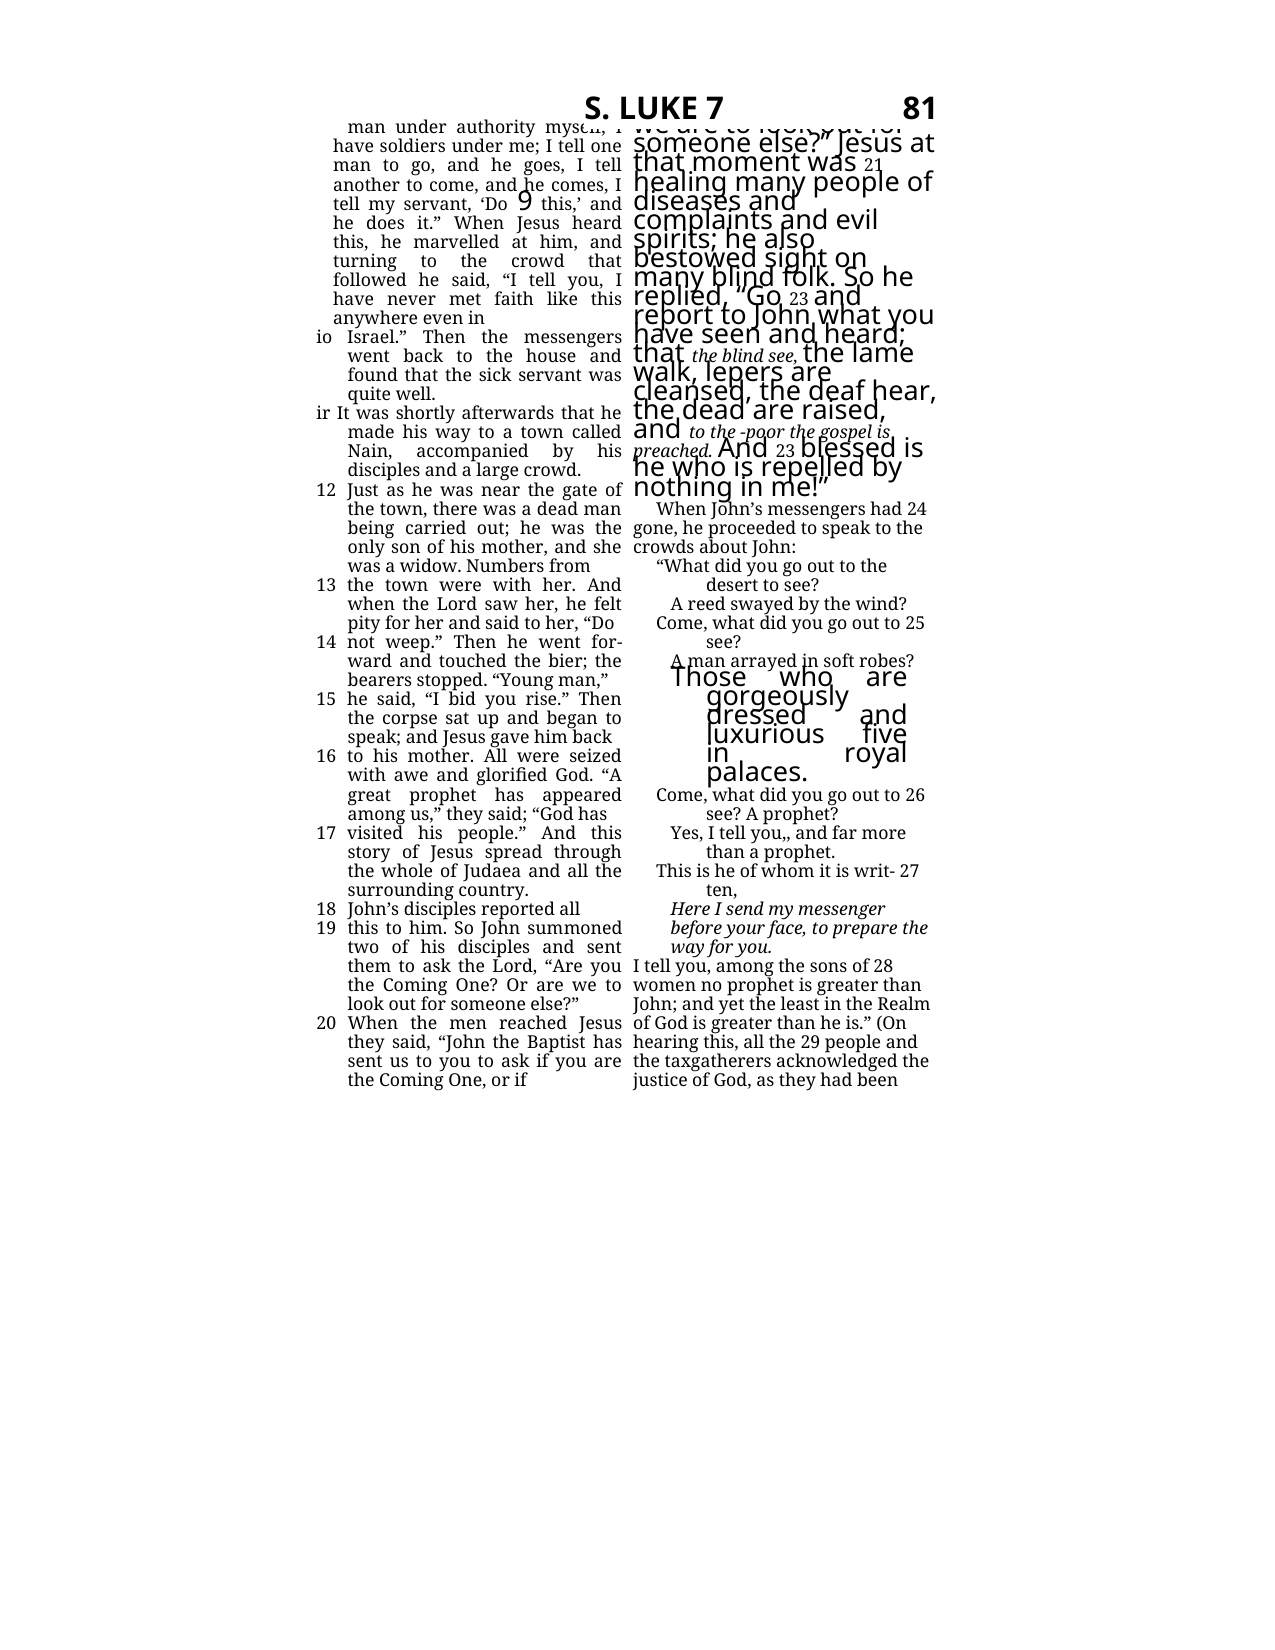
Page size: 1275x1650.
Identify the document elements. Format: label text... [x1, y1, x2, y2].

text we are to look out for someone else?” Jesus at that moment was 21 healing many people of diseases and complaints and evil spirits; he also bestowed sight on many blind folk. So he replied, “Go 23 and report to John what you have seen and heard; that the blind see, the lame walk, lepers are cleansed, the deaf hear, the dead are raised, and to the -poor the gospel is preached. And 23 blessed is he who is repelled by nothing in me!” [633, 118, 939, 500]
list to his mother. All were seized with awe and glorified God. “A great prophet has appeared among us,” they said; “God has [316, 748, 622, 824]
text Come, what did you go out to 25 see? [656, 614, 939, 652]
list this to him. So John sum­moned two of his disciples and sent them to ask the Lord, “Are you the Coming One? Or are we to look out for someone else?” [316, 919, 622, 1014]
text When John’s messengers had 24 gone, he proceeded to speak to the crowds about John: [633, 500, 939, 557]
list Just as he was near the gate of the town, there was a dead man being carried out; he was the only son of his mother, and she was a widow. Numbers from [316, 481, 622, 576]
list John’s disciples reported all [316, 900, 622, 919]
text I tell you, among the sons of 28 women no prophet is greater than John; and yet the least in the Realm of God is greater than he is.” (On hearing this, all the 29 people and the taxgatherers ac­knowledged the justice of God, as they had been baptized with the baptism of John; but the 30 Pharisees and jurists, who had refused his baptism, frustrated God’s purpose for themselves.) [633, 957, 939, 1091]
text Come, what did you go out to 26 see? A prophet? [656, 786, 939, 824]
text man under authority myself, I have soldiers under me; I tell one man to go, and he goes, I tell another to come, and he comes, I tell my servant, ‘Do 9 this,’ and he does it.” When Jesus heard this, he marvelled at him, and turning to the crowd that followed he said, “I tell you, I have never met faith like this anywhere even in [333, 118, 622, 328]
list not weep.” Then he went for­ward and touched the bier; the bearers stopped. “Young man,” [316, 633, 622, 690]
list he said, “I bid you rise.” Then the corpse sat up and began to speak; and Jesus gave him back [316, 690, 622, 748]
text A man arrayed in soft robes? [670, 652, 939, 671]
list visited his people.” And this story of Jesus spread through the whole of Judaea and all the surrounding country. [316, 824, 622, 900]
text A reed swayed by the wind? [670, 595, 939, 614]
text io Israel.” Then the messengers went back to the house and found that the sick servant was quite well. [316, 328, 622, 404]
text Those who are gorgeously dressed and luxurious five in royal palaces. [670, 671, 907, 786]
list When the men reached Jesus they said, “John the Baptist has sent us to you to ask if you are the Coming One, or if [316, 1014, 622, 1091]
text Here I send my messenger before your face, to prepare the way for you. [670, 900, 939, 957]
text “What did you go out to the desert to see? [656, 557, 939, 595]
text This is he of whom it is writ- 27 ten, [656, 862, 939, 900]
list the town were with her. And when the Lord saw her, he felt pity for her and said to her, “Do [316, 576, 622, 633]
text ir It was shortly afterwards that he made his way to a town called Nain, accompanied by his disciples and a large crowd. [316, 404, 622, 481]
text Yes, I tell you,, and far more than a prophet. [670, 824, 939, 862]
